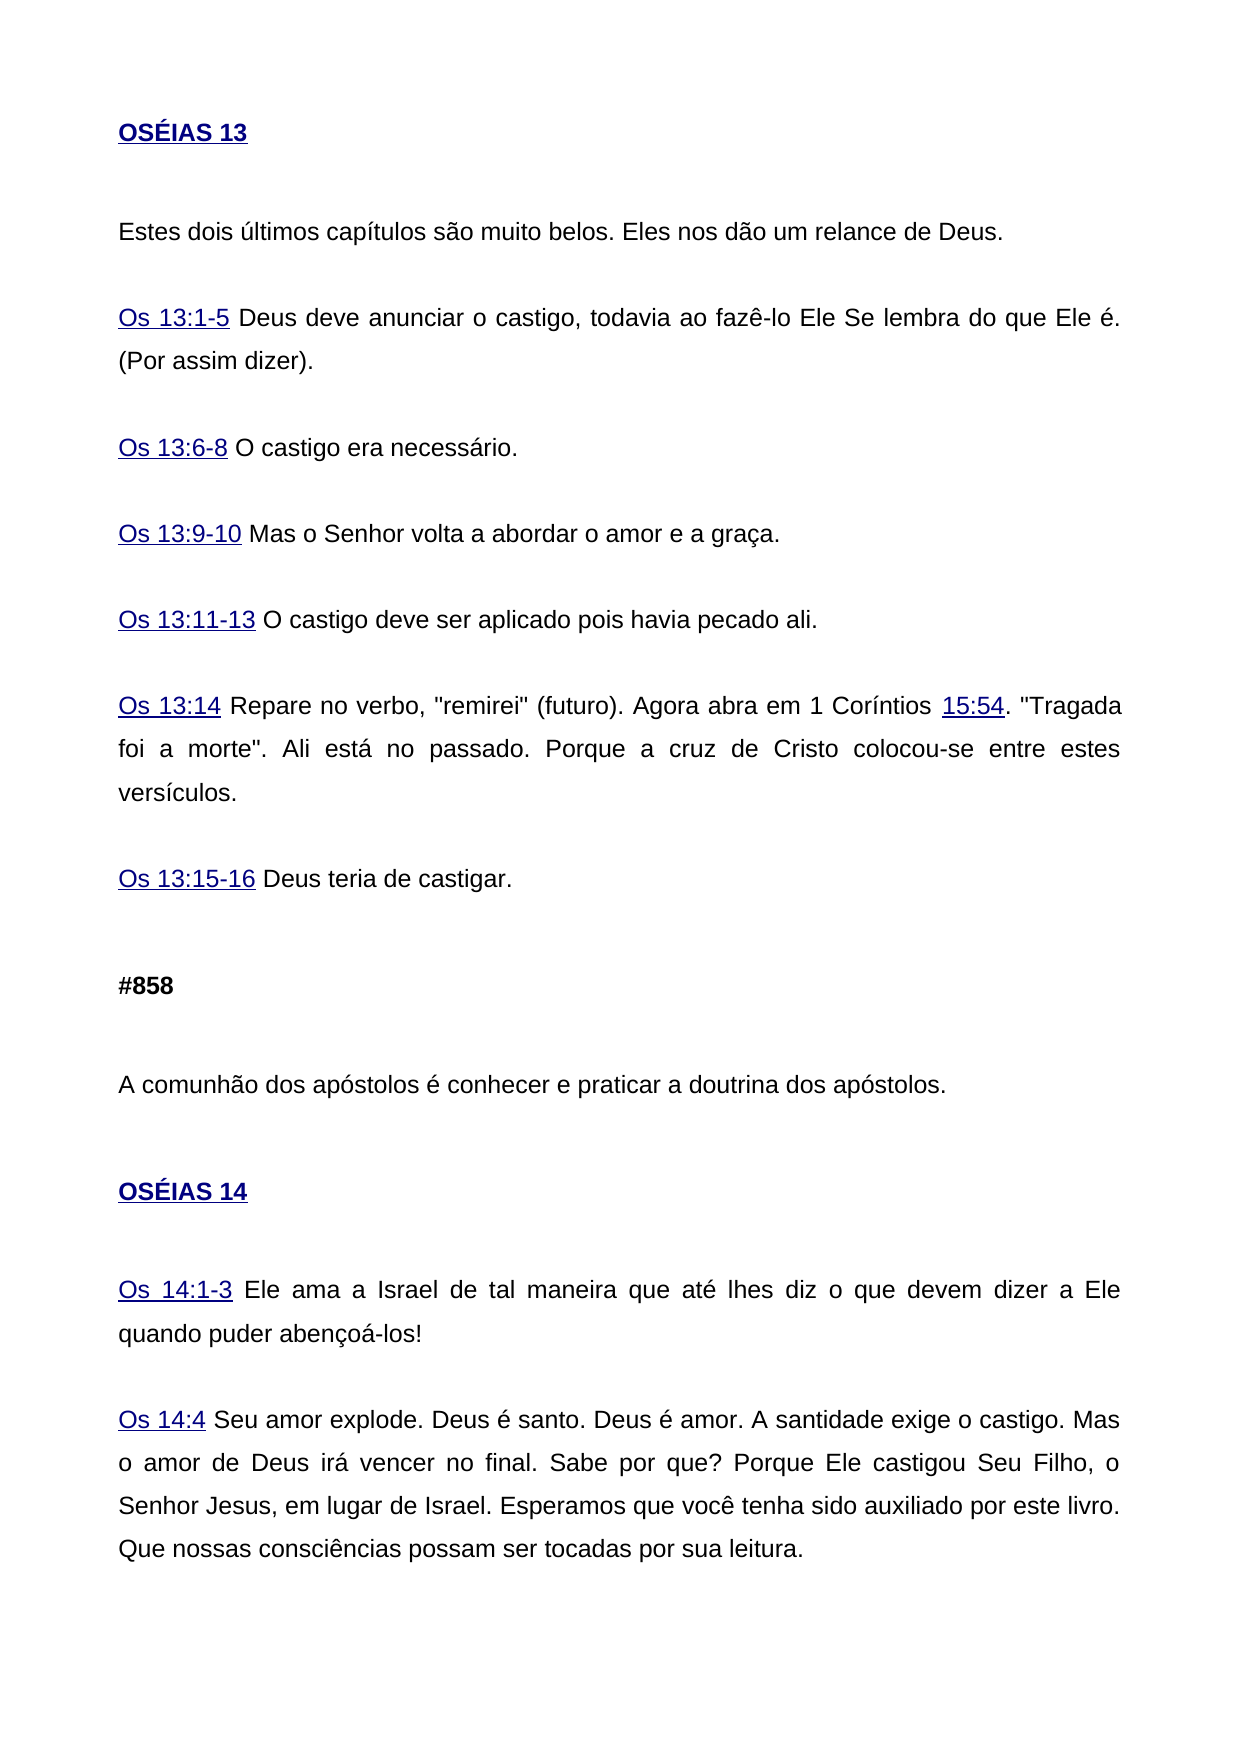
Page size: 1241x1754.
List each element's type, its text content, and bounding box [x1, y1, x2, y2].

text Os 13:14 Repare no verbo, "remirei" (futuro). Agora abra em 1 Coríntios 15:54. "Tragada foi a morte". Ali está no passado. Porque a cruz de Cristo colocou-se entre estes versículos. [118, 691, 1122, 806]
subtitle OSÉIAS 13 [118, 118, 1122, 147]
text Estes dois últimos capítulos são muito belos. Eles nos dão um relance de Deus. [118, 217, 1122, 246]
subtitle OSÉIAS 14 [118, 1177, 1122, 1205]
text A comunhão dos apóstolos é conhecer e praticar a doutrina dos apóstolos. [118, 1069, 1122, 1098]
text Os 13:11-13 O castigo deve ser aplicado pois havia pecado ali. [118, 605, 1122, 634]
subtitle #858 [118, 971, 1122, 999]
text Os 13:9-10 Mas o Senhor volta a abordar o amor e a graça. [118, 519, 1122, 547]
text Os 13:1-5 Deus deve anunciar o castigo, todavia ao fazê-lo Ele Se lembra do que Ele é. (Por assim dizer). [118, 303, 1122, 375]
text Os 14:4 Seu amor explode. Deus é santo. Deus é amor. A santidade exige o castigo. Mas o amor de Deus irá vencer no final. Sabe por que? Porque Ele castigou Seu Filho, o Senhor Jesus, em lugar de Israel. Esperamos que você tenha sido auxiliado por este livro. Que nossas consciências possam ser tocadas por sua leitura. [118, 1405, 1122, 1563]
text Os 14:1-3 Ele ama a Israel de tal maneira que até lhes diz o que devem dizer a Ele quando puder abençoá-los! [118, 1275, 1122, 1347]
text Os 13:6-8 O castigo era necessário. [118, 432, 1122, 461]
text Os 13:15-16 Deus teria de castigar. [118, 864, 1122, 892]
